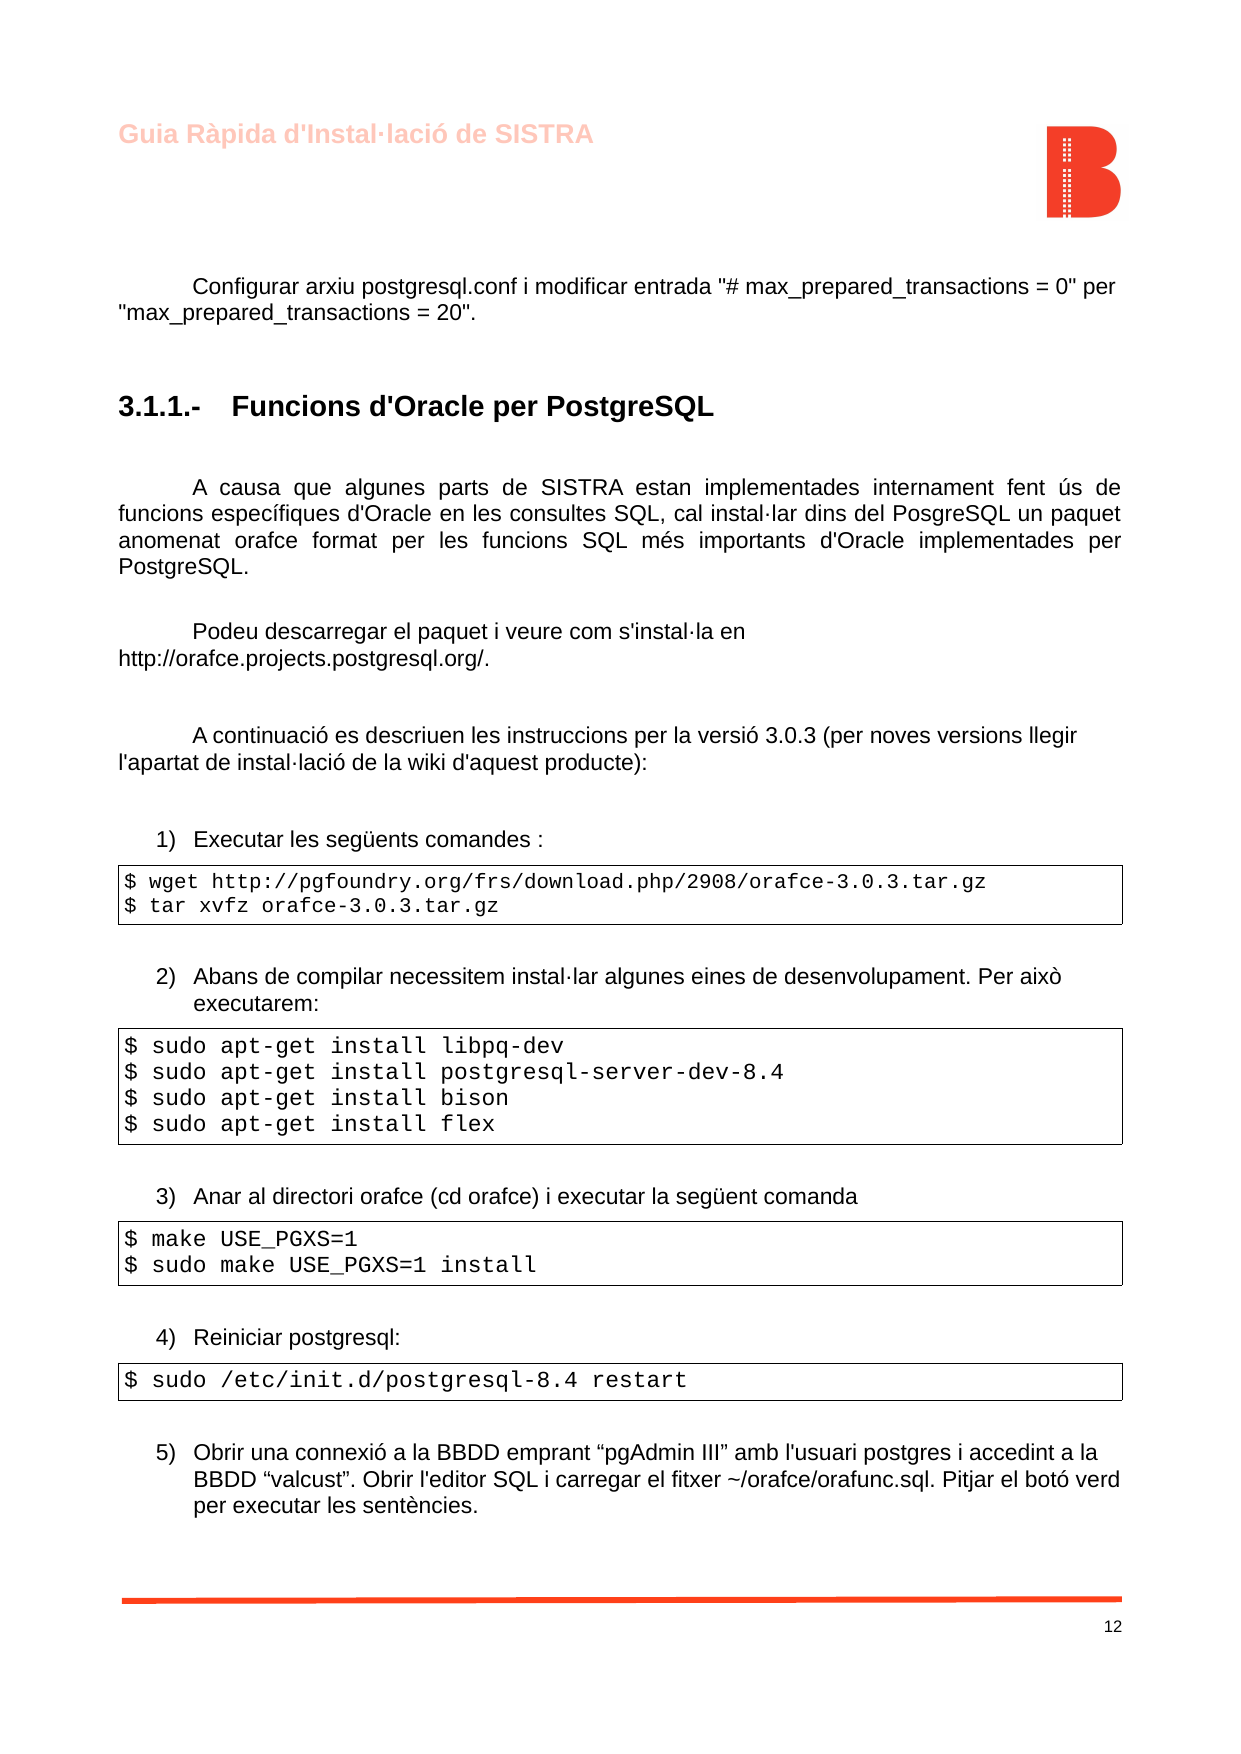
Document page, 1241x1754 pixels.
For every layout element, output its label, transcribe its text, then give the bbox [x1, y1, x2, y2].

text Podeu descarregar el paquet i veure com s'instal·la en http://orafce.projects.postgresql.org/. [118, 618, 1122, 671]
subtitle Funcions d'Oracle per PostgreSQL [118, 389, 1122, 423]
list Anar al directori orafce (cd orafce) i executar la següent comanda [156, 1183, 1122, 1209]
picture [1036, 124, 1130, 221]
table_header $ make USE_PGXS=1 $ sudo make USE_PGXS=1 install [119, 1222, 1122, 1285]
table_header $ wget http://pgfoundry.org/frs/download.php/2908/orafce-3.0.3.tar.gz $ tar xvfz orafce-3.0.3.tar.gz [119, 866, 1122, 924]
table_header $ sudo /etc/init.d/postgresql-8.4 restart [119, 1364, 1122, 1400]
text A causa que algunes parts de SISTRA estan implementades internament fent ús de funcions específiques d'Oracle en les consultes SQL, cal instal·lar dins del PosgreSQL un paquet anomenat orafce format per les funcions SQL més importants d'Oracle implementades per PostgreSQL. [118, 474, 1122, 579]
list Obrir una connexió a la BBDD emprant “pgAdmin III” amb l'usuari postgres i accedint a la BBDD “valcust”. Obrir l'editor SQL i carregar el fitxer ~/orafce/orafunc.sql. Pitjar el botó verd per executar les sentències. [156, 1439, 1122, 1518]
text A continuació es descriuen les instruccions per la versió 3.0.3 (per noves versions llegir l'apartat de instal·lació de la wiki d'aquest producte): [118, 722, 1122, 775]
table_header $ sudo apt-get install libpq-dev $ sudo apt-get install postgresql-server-dev-8.4 $ sudo apt-get install bison $ sudo apt-get install flex [119, 1029, 1122, 1144]
list Executar les següents comandes : [156, 826, 1122, 853]
list Abans de compilar necessitem instal·lar algunes eines de desenvolupament. Per això executarem: [156, 963, 1122, 1016]
list Reiniciar postgresql: [156, 1324, 1122, 1350]
text Configurar arxiu postgresql.conf i modificar entrada "# max_prepared_transactions = 0" per "max_prepared_transactions = 20". [118, 273, 1122, 325]
